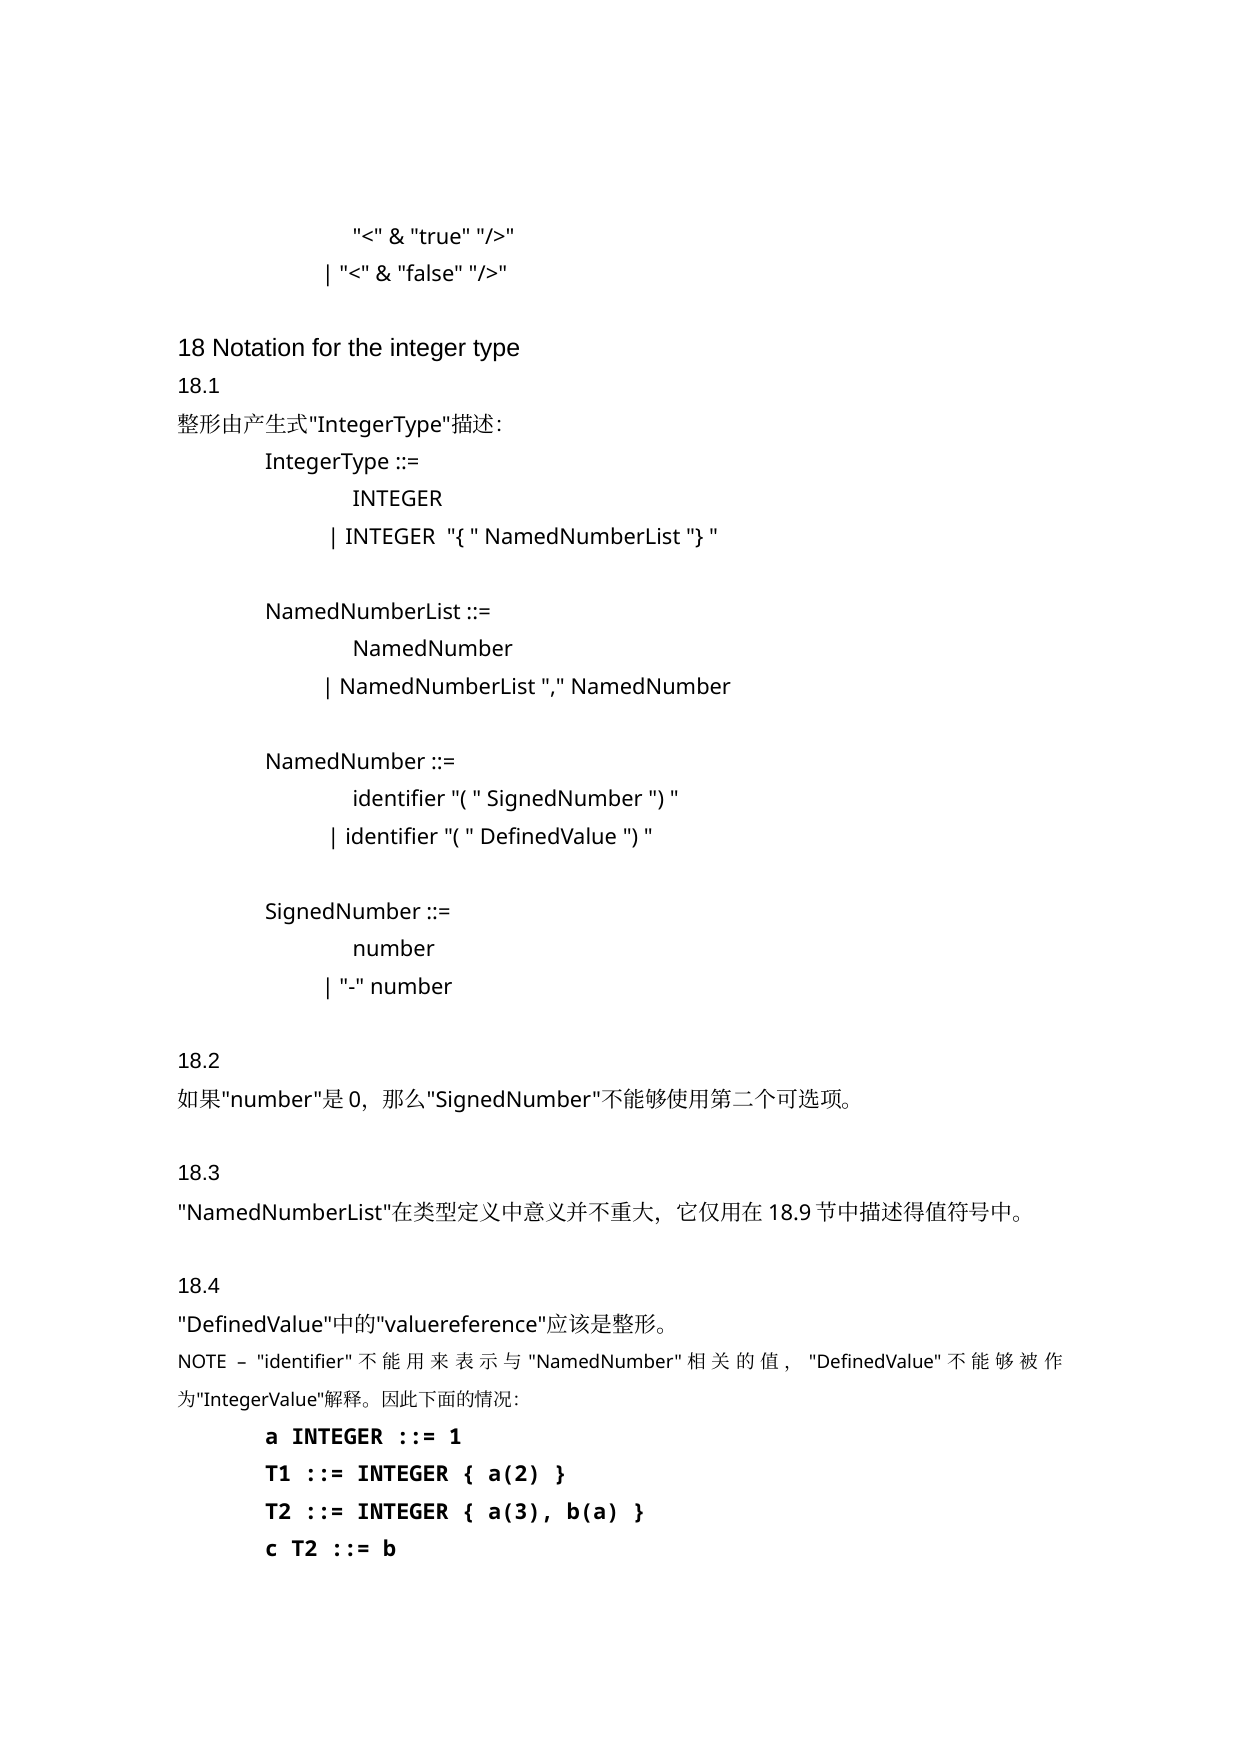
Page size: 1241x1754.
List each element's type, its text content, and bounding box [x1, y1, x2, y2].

text identifier "( " SignedNumber ") " [177, 779, 1063, 817]
text "<" & "true" "/>" [177, 217, 1063, 254]
text number [177, 929, 1063, 967]
text NamedNumber ::= [177, 742, 1063, 779]
text | identifier "( " DefinedValue ") " [177, 817, 1063, 854]
text T1 ::= INTEGER { a(2) } [177, 1454, 1063, 1492]
text | NamedNumberList "," NamedNumber [177, 667, 1063, 704]
subtitle 18.3 [177, 1154, 1063, 1192]
text IntegerType ::= [177, 442, 1063, 479]
text NamedNumberList ::= [177, 592, 1063, 629]
text | INTEGER "{ " NamedNumberList "} " [177, 517, 1063, 554]
text "NamedNumberList"在类型定义中意义并不重大，它仅用在18.9节中描述得值符号中。 [177, 1192, 1063, 1229]
text a INTEGER ::= 1 [177, 1417, 1063, 1454]
text 如果"number"是0，那么"SignedNumber"不能够使用第二个可选项。 [177, 1079, 1063, 1117]
text | "<" & "false" "/>" [177, 254, 1063, 292]
text NamedNumber [177, 629, 1063, 667]
text INTEGER [177, 479, 1063, 517]
text T2 ::= INTEGER { a(3), b(a) } [177, 1492, 1063, 1529]
text 整形由产生式"IntegerType"描述： [177, 404, 1063, 442]
text | "-" number [177, 967, 1063, 1004]
text NOTE – "identifier"不能用来表示与"NamedNumber"相关的值，"DefinedValue"不能够被作为"IntegerValue"解释。因此下面的情况： [177, 1342, 1063, 1417]
subtitle 18.4 [177, 1267, 1063, 1304]
subtitle 18.1 [177, 367, 1063, 404]
text SignedNumber ::= [177, 892, 1063, 929]
text c T2 ::= b [177, 1529, 1063, 1567]
text "DefinedValue"中的"valuereference"应该是整形。 [177, 1304, 1063, 1342]
subtitle 18.2 [177, 1042, 1063, 1079]
subtitle 18 Notation for the integer type [177, 329, 1063, 367]
